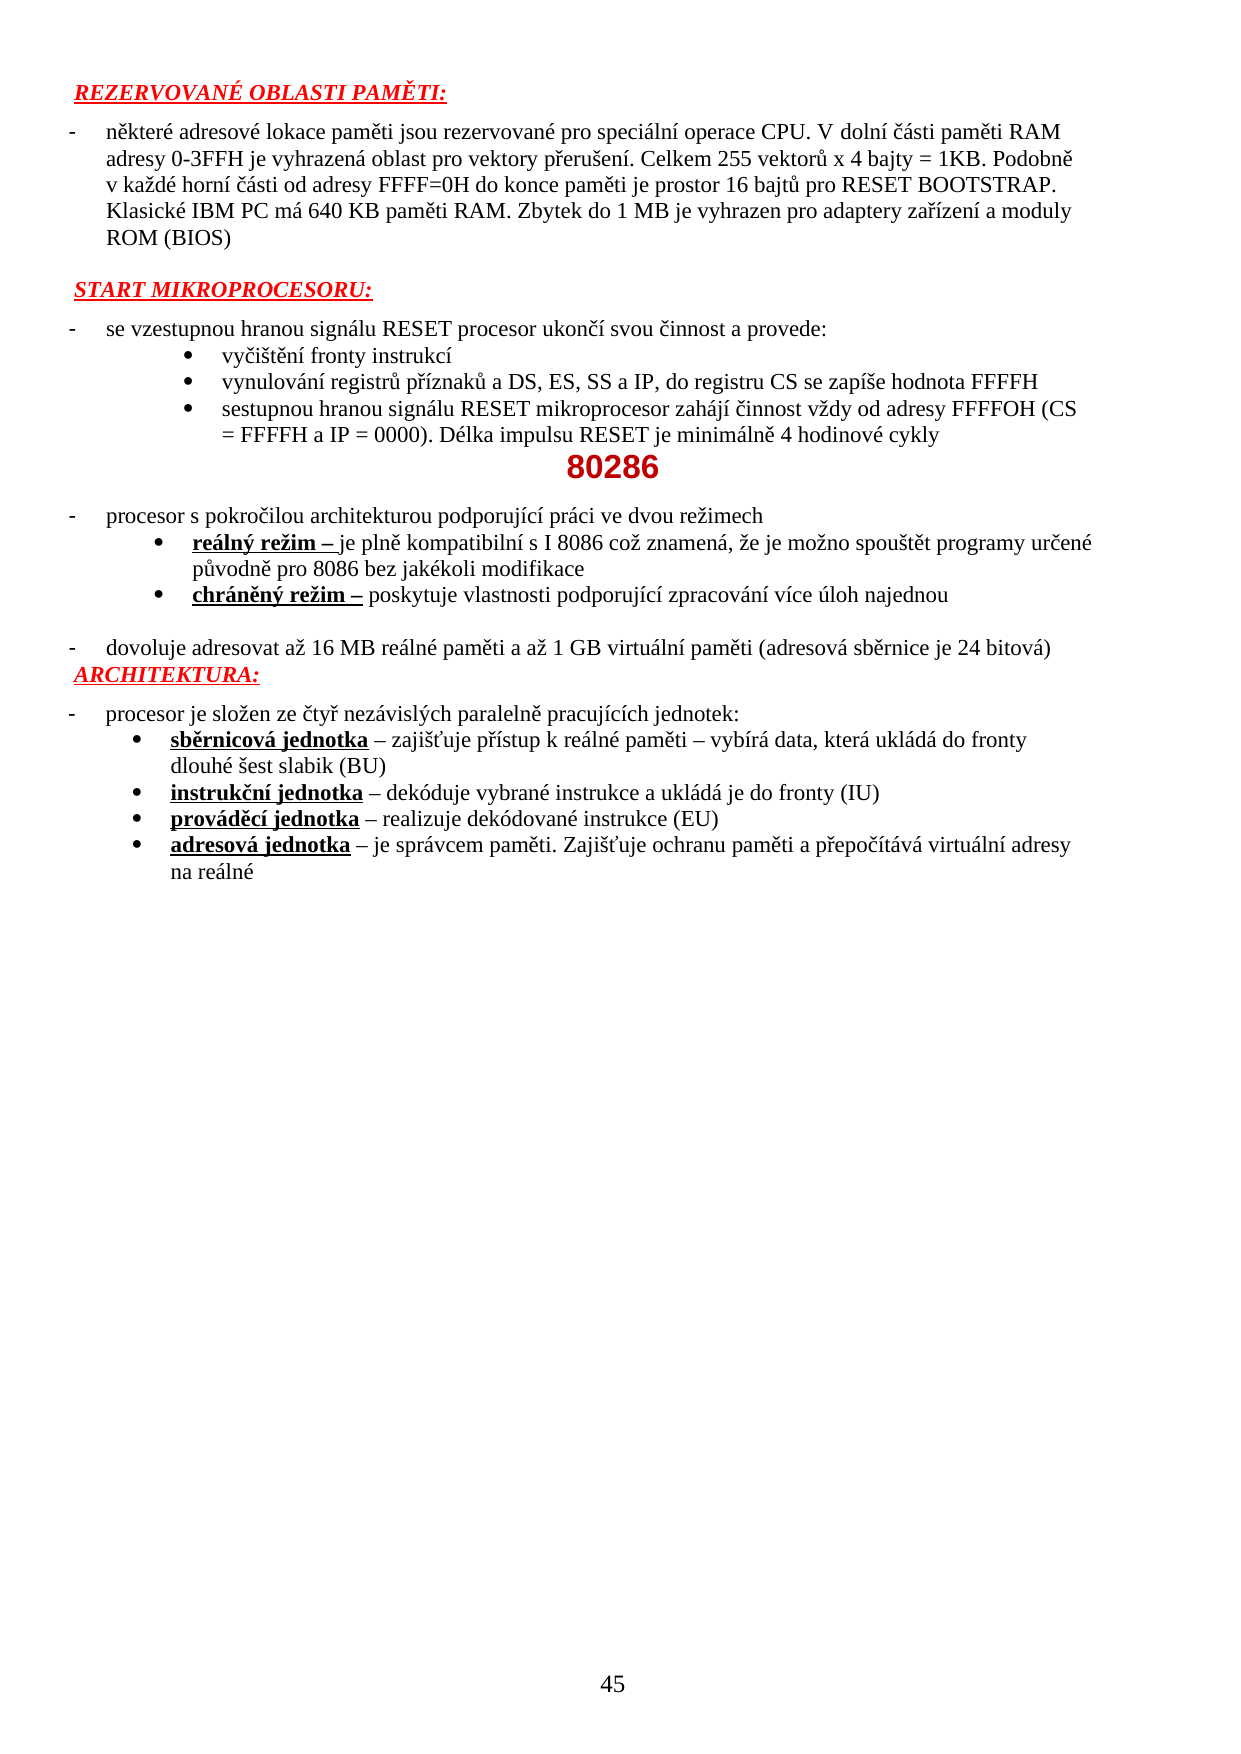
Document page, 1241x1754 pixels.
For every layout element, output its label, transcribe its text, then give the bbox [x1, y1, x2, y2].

list procesor je složen ze čtyř nezávislých paralelně pracujících jednotek: [89, 699, 1092, 726]
list vyčištění fronty instrukcí [184, 342, 1093, 368]
list vynulování registrů příznaků a DS, ES, SS a IP, do registru CS se zapíše hodnota FFFFH [184, 368, 1093, 394]
list prováděcí jednotka – realizuje dekódované instrukce (EU) [133, 805, 1093, 831]
list se vzestupnou hranou signálu RESET procesor ukončí svou činnost a provede: [90, 315, 1092, 342]
list dovoluje adresovat až 16 MB reálné paměti a až 1 GB virtuální paměti (adresová sběrnice je 24 bitová) [90, 634, 1092, 661]
text ARCHITEKTURA: [74, 661, 1151, 687]
list sestupnou hranou signálu RESET mikroprocesor zahájí činnost vždy od adresy FFFFOH (CS = FFFFH a IP = 0000). Délka impulsu RESET je minimálně 4 hodinové cykly [184, 394, 1093, 447]
list procesor s pokročilou architekturou podporující práci ve dvou režimech [90, 502, 1092, 529]
list některé adresové lokace paměti jsou rezervované pro speciální operace CPU. V dolní části paměti RAM adresy 0-3FFH je vyhrazená oblast pro vektory přerušení. Celkem 255 vektorů x 4 bajty = 1KB. Podobně v každé horní části od adresy FFFF=0H do konce paměti je prostor 16 bajtů pro RESET BOOTSTRAP. Klasické IBM PC má 640 KB paměti RAM. Zbytek do 1 MB je vyhrazen pro adaptery zařízení a moduly ROM (BIOS) [90, 118, 1092, 250]
list instrukční jednotka – dekóduje vybrané instrukce a ukládá je do fronty (IU) [133, 779, 1093, 805]
text START MIKROPROCESORU: [74, 277, 1151, 303]
list sběrnicová jednotka – zajišťuje přístup k reálné paměti – vybírá data, která ukládá do fronty dlouhé šest slabik (BU) [133, 726, 1093, 779]
text REZERVOVANÉ OBLASTI PAMĚTI: [74, 79, 1151, 106]
list chráněný režim – poskytuje vlastnosti podporující zpracování více úloh najednou [154, 582, 1093, 608]
list reálný režim – je plně kompatibilní s I 8086 což znamená, že je možno spouštět programy určené původně pro 8086 bez jakékoli modifikace [154, 529, 1093, 582]
list adresová jednotka – je správcem paměti. Zajišťuje ochranu paměti a přepočítává virtuální adresy na reálné [133, 831, 1093, 884]
text 80286 [133, 447, 1092, 486]
